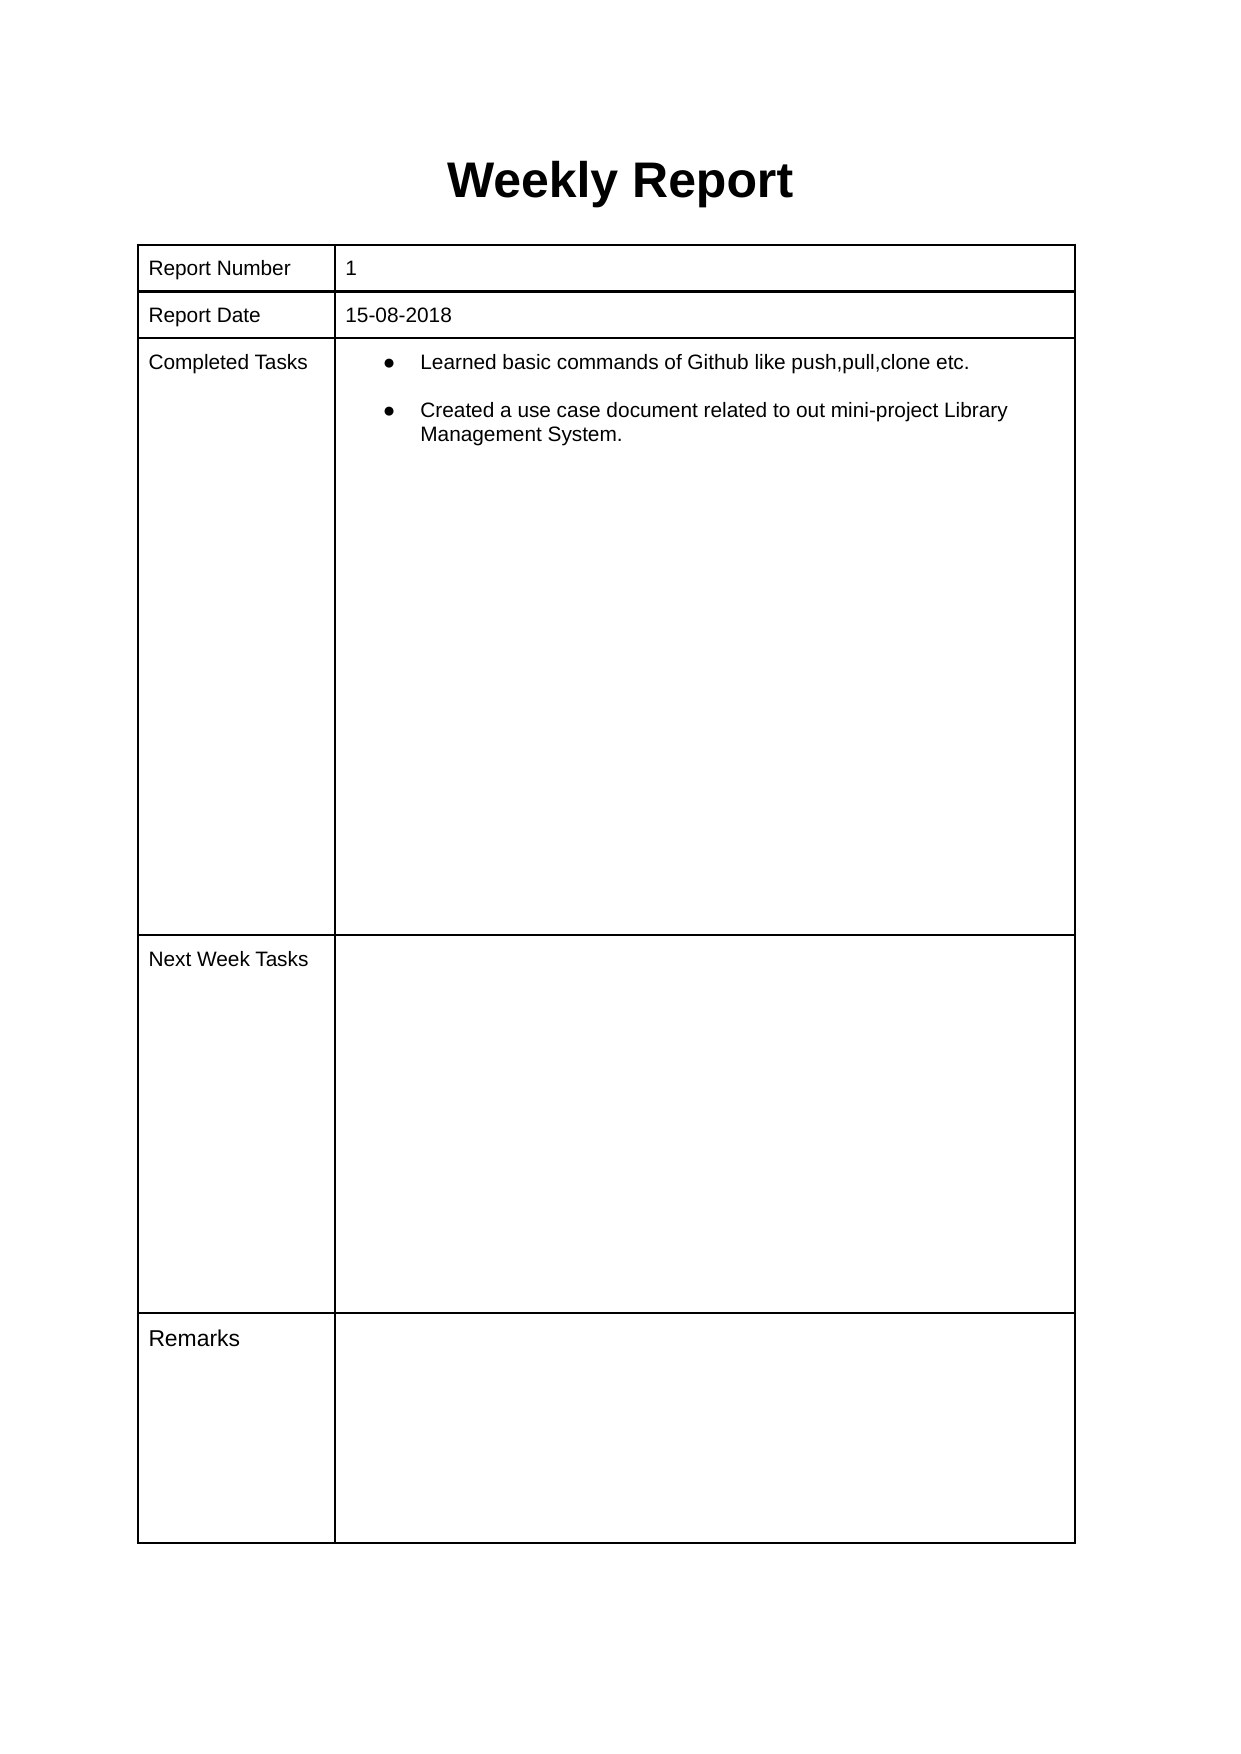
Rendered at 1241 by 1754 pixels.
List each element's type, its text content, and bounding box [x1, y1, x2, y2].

table_cell Report Date [139, 293, 334, 337]
table_cell 15-08-2018 [336, 293, 1074, 337]
text Weekly Report [150, 150, 1090, 207]
table_header 1 [336, 246, 1074, 290]
table_cell Remarks [139, 1314, 334, 1542]
table_cell [336, 936, 1074, 1312]
table_cell [336, 1314, 1074, 1542]
table_cell Completed Tasks [139, 339, 334, 934]
table_cell Learned basic commands of Github like push,pull,clone etc. Created a use case document related to out mini-project Library Management System. [336, 339, 1074, 934]
table_cell Next Week Tasks [139, 936, 334, 1312]
table_header Report Number [139, 246, 334, 290]
